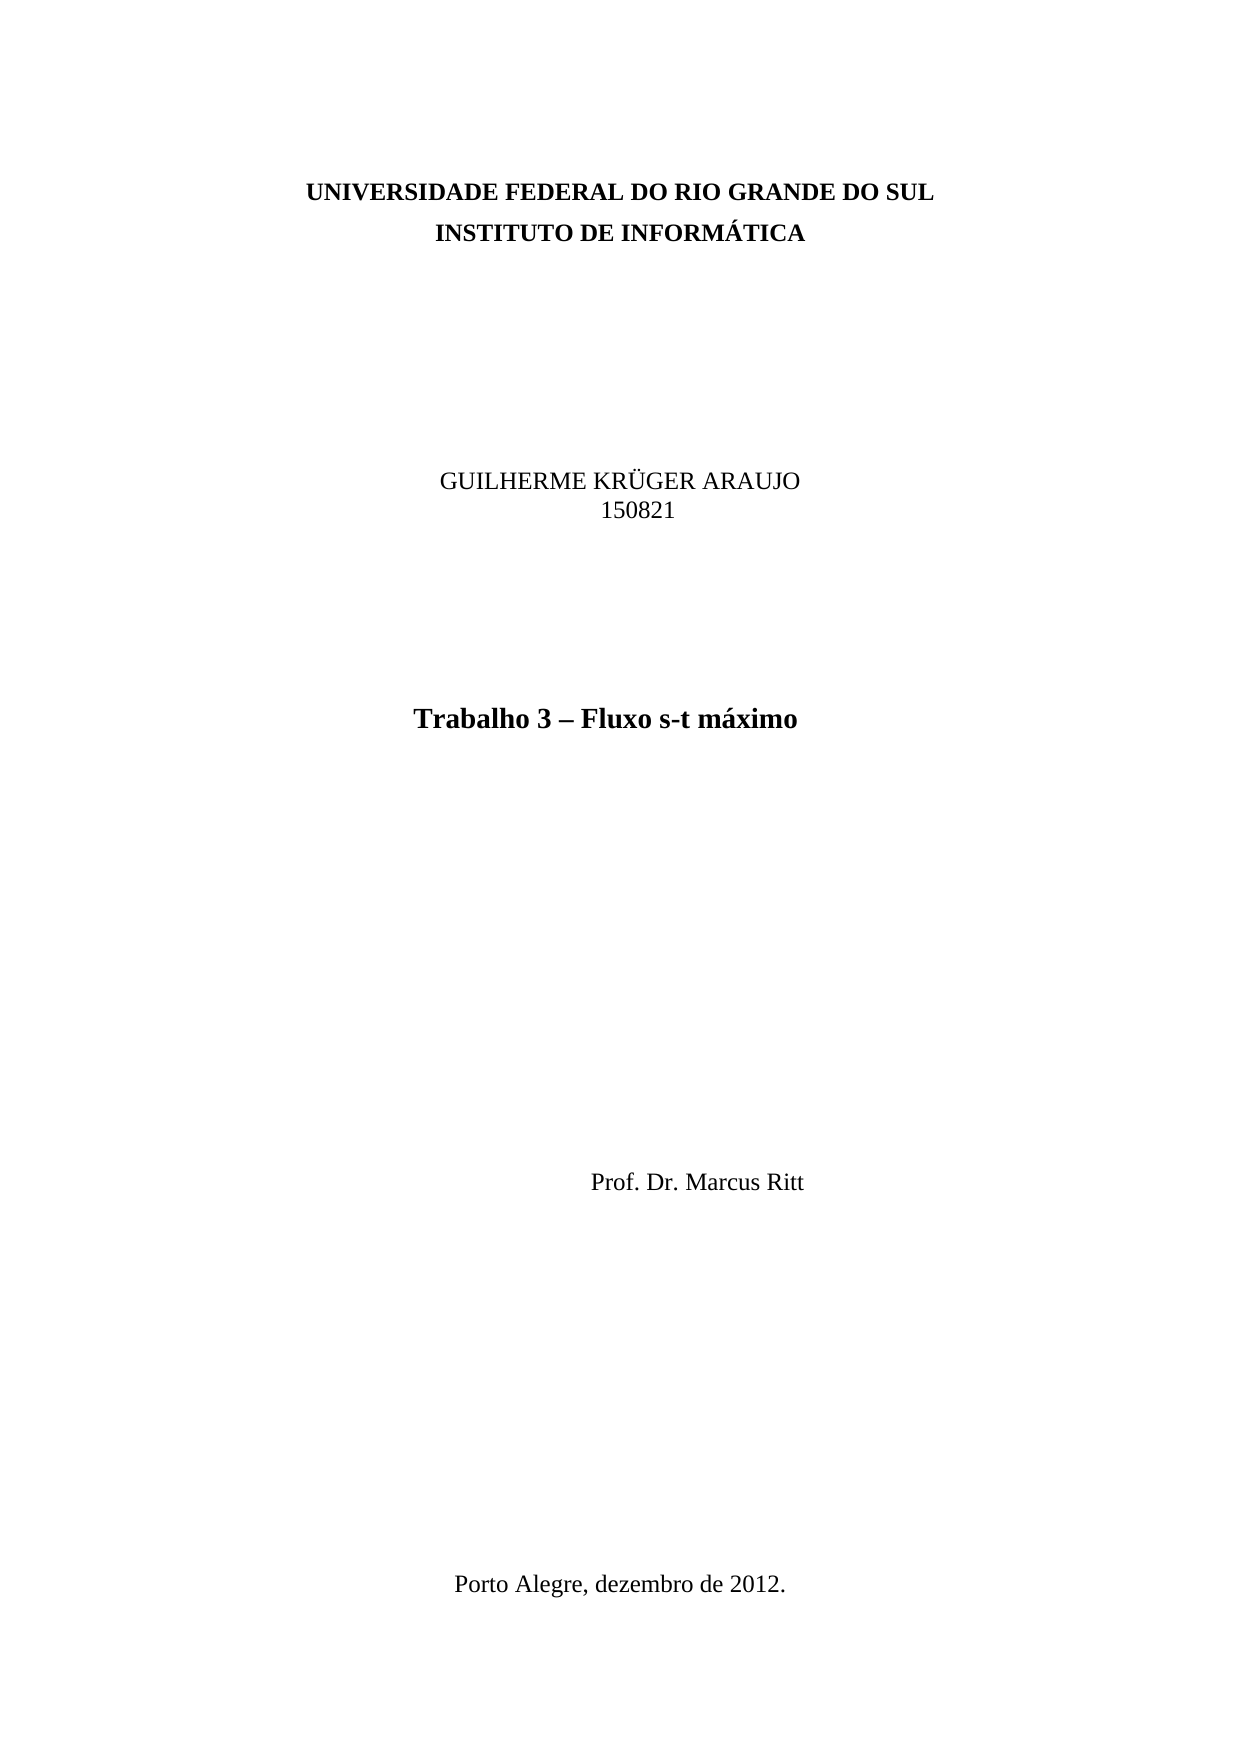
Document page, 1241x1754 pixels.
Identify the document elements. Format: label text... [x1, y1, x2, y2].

text Guilherme krüger Araujo [177, 466, 1063, 495]
text UNIVERSIDADE FEDERAL DO RIO GRANDE DO SUL [177, 177, 1063, 206]
text INSTITUTO DE INFORMÁTICA [177, 218, 1063, 247]
text Porto Alegre, dezembro de 2012. [177, 1569, 1063, 1598]
text Trabalho 3 – Fluxo s-t máximo [325, 701, 886, 734]
text Prof. Dr. Marcus Ritt [591, 1167, 1063, 1196]
text 150821 [177, 495, 1063, 523]
